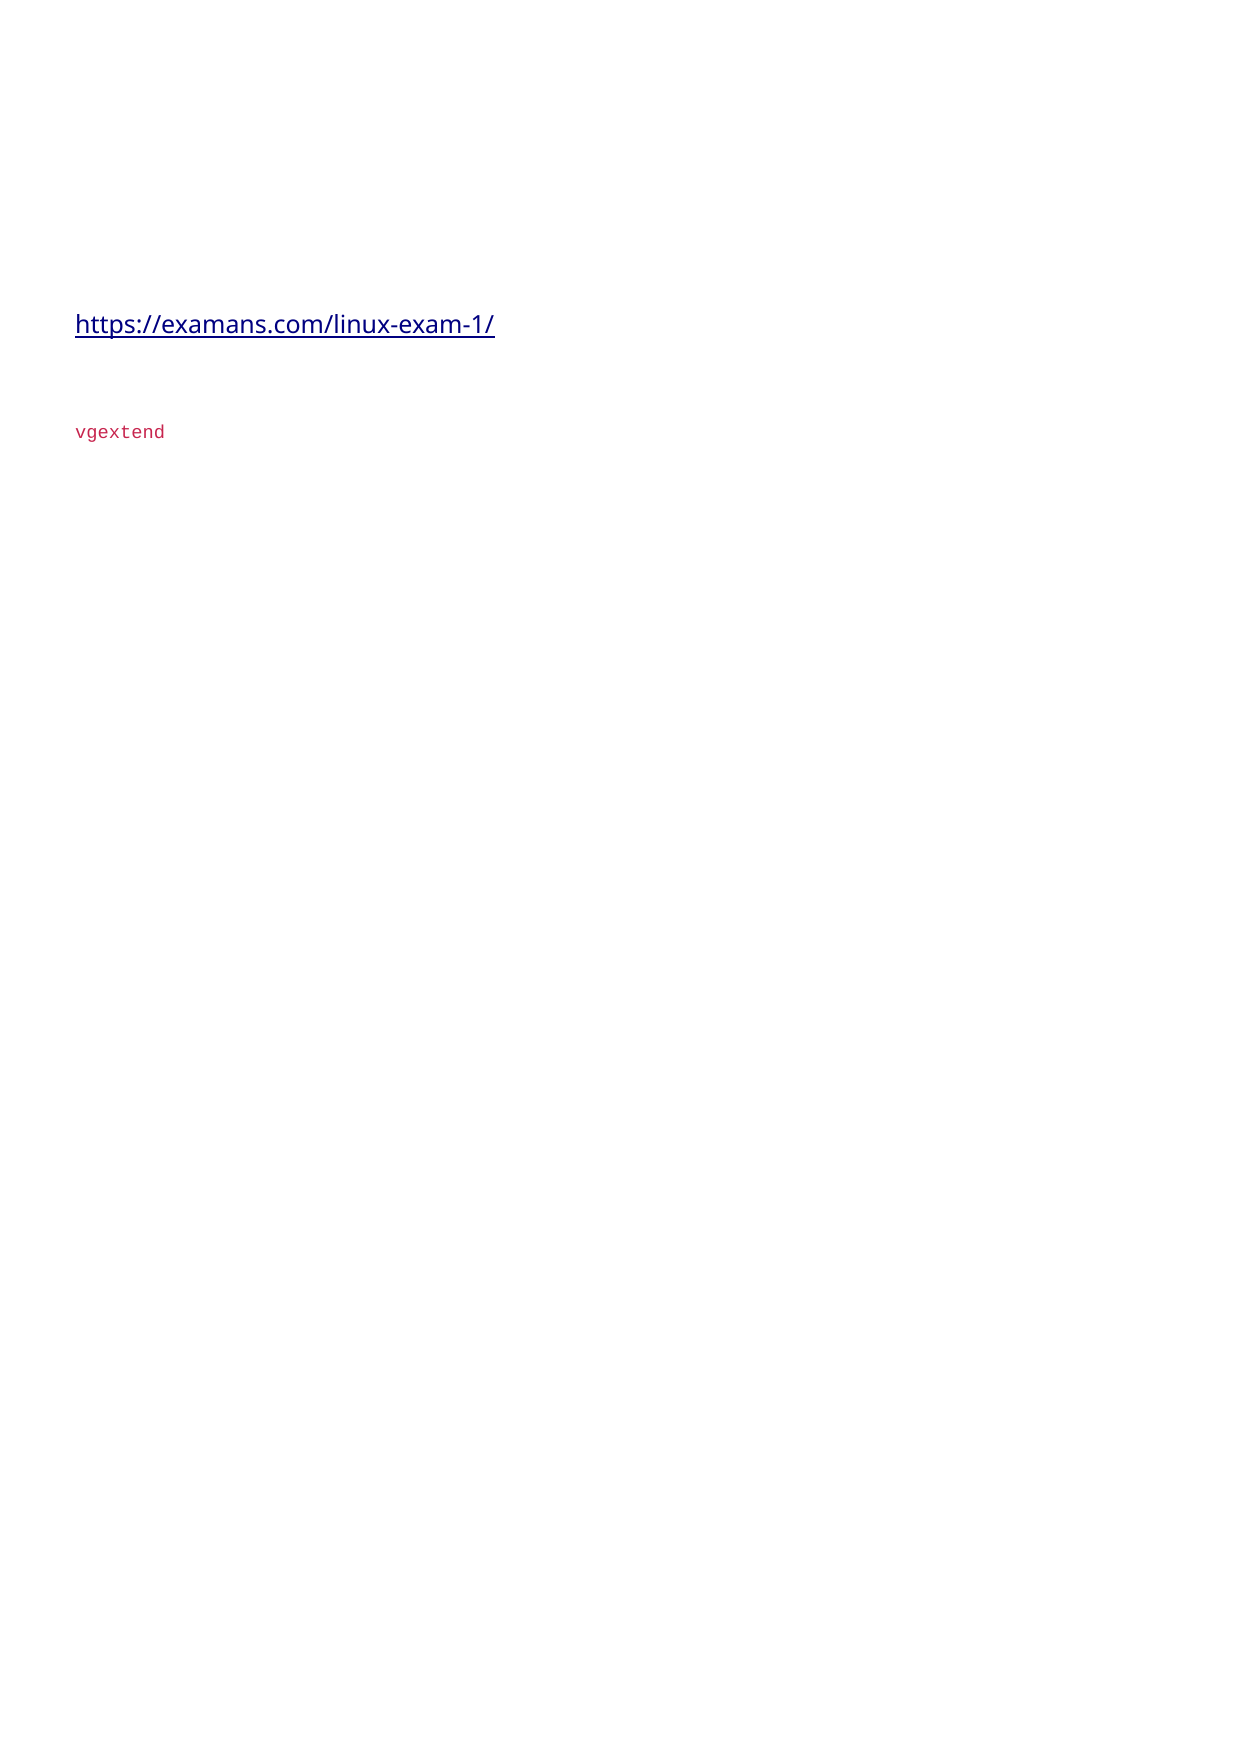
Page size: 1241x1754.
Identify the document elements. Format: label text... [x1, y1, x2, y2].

text https://examans.com/linux-exam-1/ [75, 307, 1165, 341]
text vgextend [75, 423, 1165, 444]
